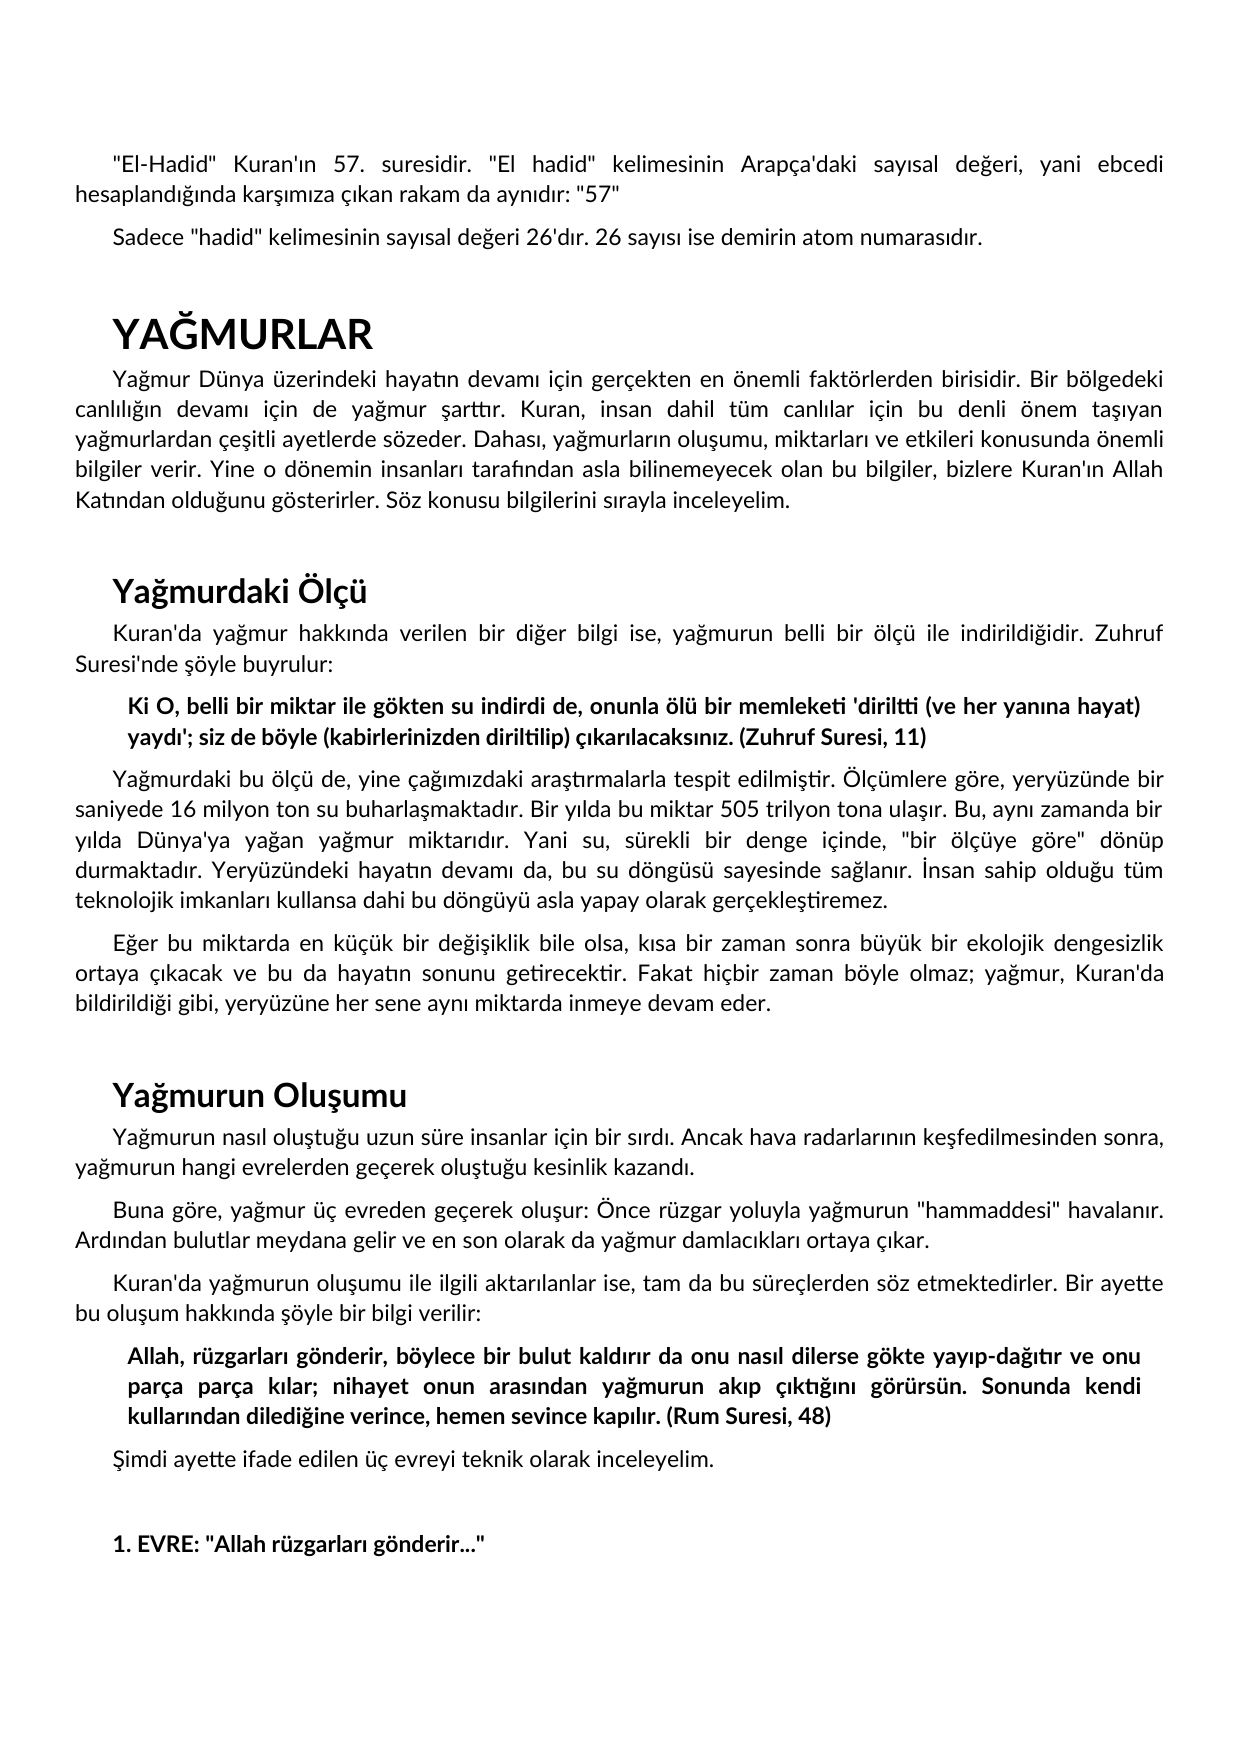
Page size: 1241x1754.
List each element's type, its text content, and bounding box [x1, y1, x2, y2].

text Yağmur Dünya üzerindeki hayatın devamı için gerçekten en önemli faktörlerden birisidir. Bir bölgedeki canlılığın devamı için de yağmur şarttır. Kuran, insan dahil tüm canlılar için bu denli önem taşıyan yağmurlardan çeşitli ayetlerde sözeder. Dahası, yağmurların oluşumu, miktarları ve etkileri konusunda önemli bilgiler verir. Yine o dönemin insanları tarafından asla bilinemeyecek olan bu bilgiler, bizlere Kuran'ın Allah Katından olduğunu gösterirler. Söz konusu bilgilerini sırayla inceleyelim. [75, 364, 1165, 513]
text Allah, rüzgarları gönderir, böylece bir bulut kaldırır da onu nasıl dilerse gökte yayıp-dağıtır ve onu parça parça kılar; nihayet onun arasından yağmurun akıp çıktığını görürsün. Sonunda kendi kullarından dilediğine verince, hemen sevince kapılır. (Rum Suresi, 48) [127, 1341, 1143, 1429]
text Kuran'da yağmurun oluşumu ile ilgili aktarılanlar ise, tam da bu süreçlerden söz etmektedirler. Bir ayette bu oluşum hakkında şöyle bir bilgi verilir: [75, 1268, 1165, 1326]
text Buna göre, yağmur üç evreden geçerek oluşur: Önce rüzgar yoluyla yağmurun "hammaddesi" havalanır. Ardından bulutlar meydana gelir ve en son olarak da yağmur damlacıkları ortaya çıkar. [75, 1196, 1165, 1253]
text 1. EVRE: "Allah rüzgarları gönderir..." [75, 1530, 1165, 1557]
text Yağmurun nasıl oluştuğu uzun süre insanlar için bir sırdı. Ancak hava radarlarının keşfedilmesinden sonra, yağmurun hangi evrelerden geçerek oluştuğu kesinlik kazandı. [75, 1123, 1165, 1180]
subtitle Yağmurdaki Ölçü [112, 571, 1165, 611]
text "El-Hadid" Kuran'ın 57. suresidir. "El hadid" kelimesinin Arapça'daki sayısal değeri, yani ebcedi hesaplandığında karşımıza çıkan rakam da aynıdır: "57" [75, 150, 1165, 208]
subtitle YAĞMURLAR [112, 308, 1165, 358]
text Yağmurdaki bu ölçü de, yine çağımızdaki araştırmalarla tespit edilmiştir. Ölçümlere göre, yeryüzünde bir saniyede 16 milyon ton su buharlaşmaktadır. Bir yılda bu miktar 505 trilyon tona ulaşır. Bu, aynı zamanda bir yılda Dünya'ya yağan yağmur miktarıdır. Yani su, sürekli bir denge içinde, "bir ölçüye göre" dönüp durmaktadır. Yeryüzündeki hayatın devamı da, bu su döngüsü sayesinde sağlanır. İnsan sahip olduğu tüm teknolojik imkanları kullansa dahi bu döngüyü asla yapay olarak gerçekleştiremez. [75, 765, 1165, 913]
text Ki O, belli bir miktar ile gökten su indirdi de, onunla ölü bir memleketi 'diriltti (ve her yanına hayat) yaydı'; siz de böyle (kabirlerinizden diriltilip) çıkarılacaksınız. (Zuhruf Suresi, 11) [127, 692, 1143, 750]
subtitle Yağmurun Oluşumu [112, 1074, 1165, 1114]
text Eğer bu miktarda en küçük bir değişiklik bile olsa, kısa bir zaman sonra büyük bir ekolojik dengesizlik ortaya çıkacak ve bu da hayatın sonunu getirecektir. Fakat hiçbir zaman böyle olmaz; yağmur, Kuran'da bildirildiği gibi, yeryüzüne her sene aynı miktarda inmeye devam eder. [75, 928, 1165, 1016]
text Şimdi ayette ifade edilen üç evreyi teknik olarak inceleyelim. [75, 1444, 1165, 1472]
text Kuran'da yağmur hakkında verilen bir diğer bilgi ise, yağmurun belli bir ölçü ile indirildiğidir. Zuhruf Suresi'nde şöyle buyrulur: [75, 619, 1165, 677]
text Sadece "hadid" kelimesinin sayısal değeri 26'dır. 26 sayısı ise demirin atom numarasıdır. [75, 223, 1165, 250]
